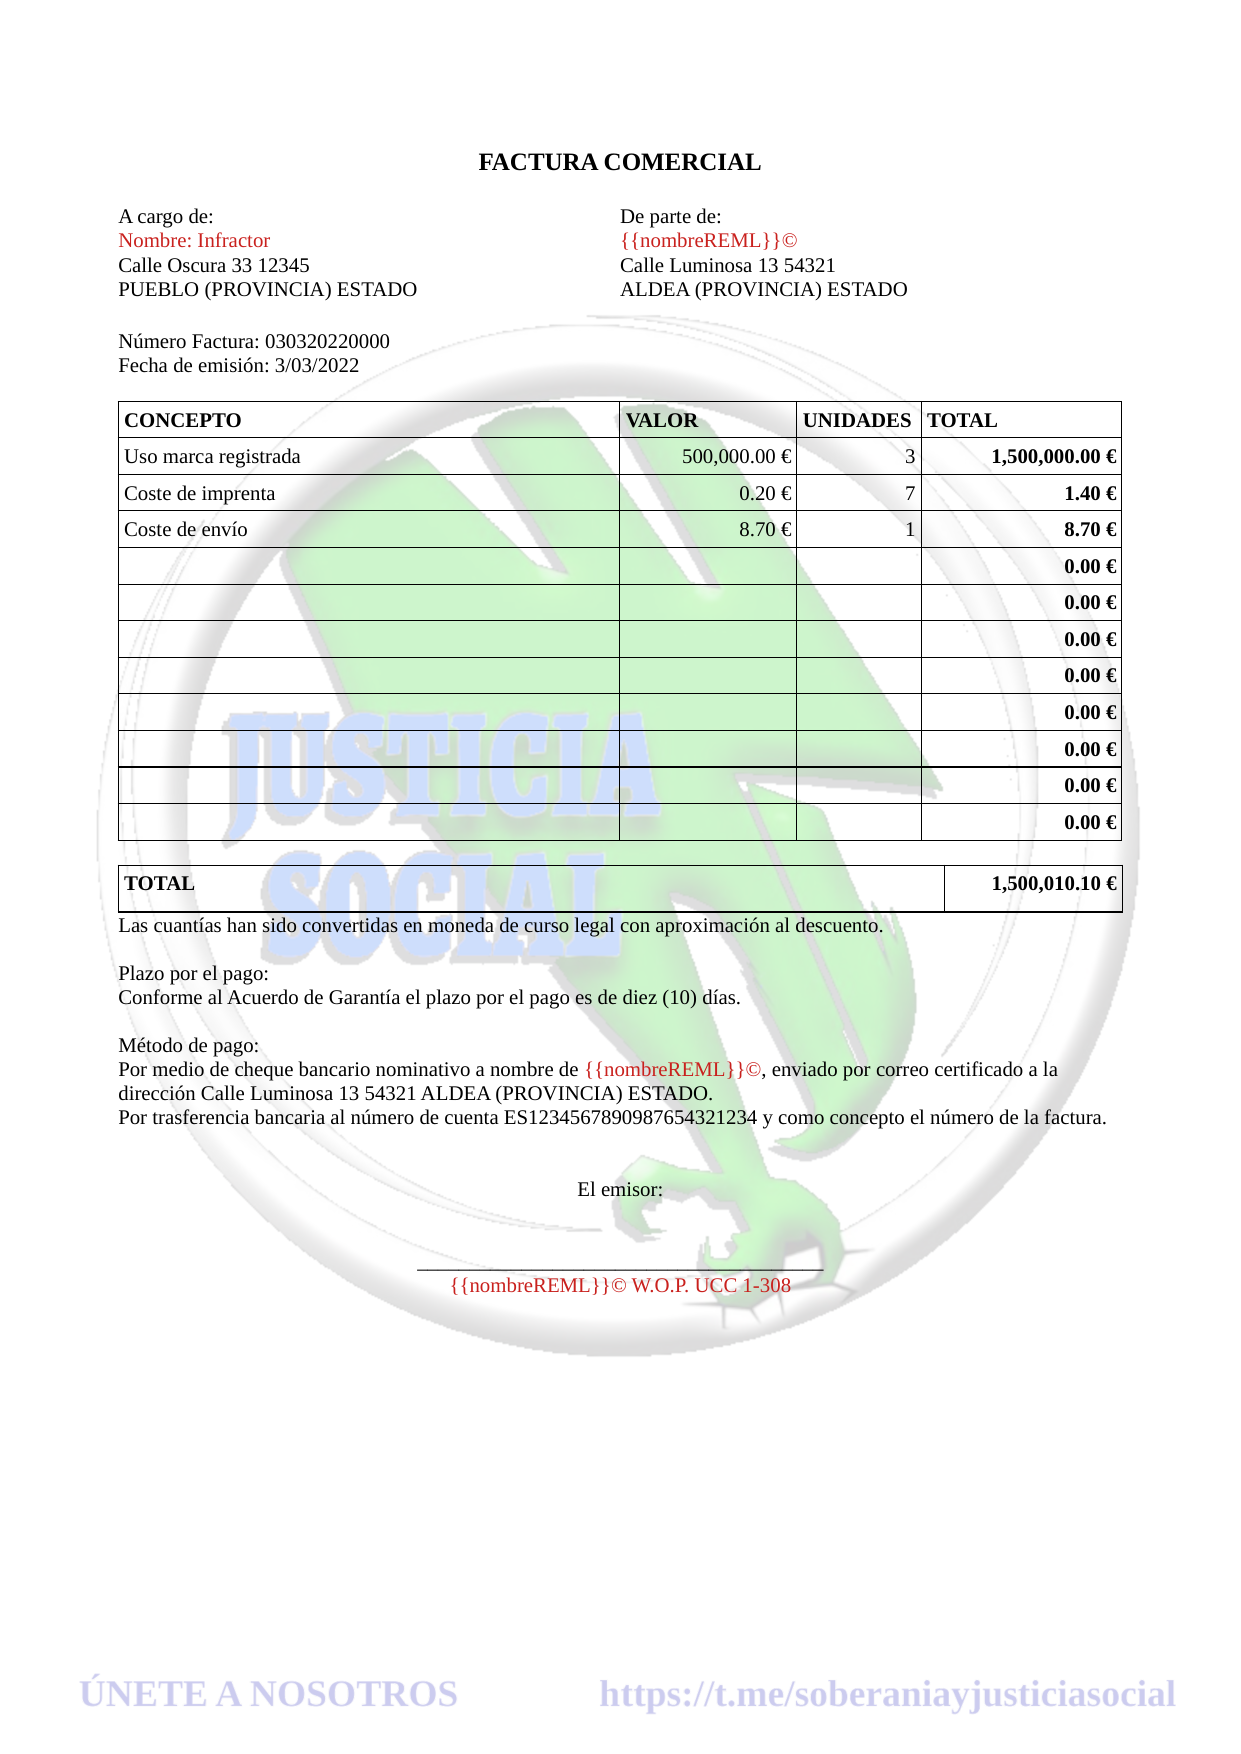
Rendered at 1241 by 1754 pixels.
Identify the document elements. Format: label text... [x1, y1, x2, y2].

table_cell 3 [797, 438, 921, 474]
table_cell 0,20 € [620, 475, 796, 510]
table_cell [620, 548, 796, 583]
table_header CONCEPTO [119, 402, 619, 437]
table_cell 0,00 € [922, 731, 1121, 766]
table_header VALOR [620, 402, 796, 437]
table_header 1.500.010,10 € [945, 866, 1122, 911]
table_cell 0,00 € [922, 658, 1121, 693]
table_cell 8,70 € [922, 511, 1121, 547]
table_cell [797, 548, 921, 583]
table_header UNIDADES [797, 402, 921, 437]
table_cell [119, 585, 619, 620]
table_cell 1.500.000,00 € [922, 438, 1121, 474]
table_cell 0,00 € [922, 621, 1121, 657]
table_cell [119, 804, 619, 839]
table_cell [797, 694, 921, 730]
table_cell [797, 621, 921, 657]
text _______________________________________ [118, 1249, 1122, 1273]
text Número Factura: 030320220000 [118, 328, 532, 353]
table_cell 0,00 € [922, 694, 1121, 730]
table_cell 8,70 € [620, 511, 796, 547]
table_cell [620, 658, 796, 693]
table_cell [119, 621, 619, 657]
table_cell [119, 548, 619, 583]
table_cell [620, 621, 796, 657]
table_cell Uso marca registrada [119, 438, 619, 474]
table_cell [797, 768, 921, 803]
table_cell [797, 804, 921, 839]
table_cell [620, 804, 796, 839]
text Método de pago: [118, 1033, 1122, 1057]
table_cell [620, 768, 796, 803]
table_cell [797, 731, 921, 766]
table_cell 7 [797, 475, 921, 510]
table_cell 500.000,00 € [620, 438, 796, 474]
text El emisor: [118, 1177, 1122, 1201]
table_cell Coste de envío [119, 511, 619, 547]
table_cell [620, 731, 796, 766]
table_cell 1,40 € [922, 475, 1121, 510]
table_cell 0,00 € [922, 768, 1121, 803]
text Las cuantías han sido convertidas en moneda de curso legal con aproximación al descuento. [118, 913, 1122, 937]
table_cell 0,00 € [922, 804, 1121, 839]
table_cell [119, 658, 619, 693]
text Por trasferencia bancaria al número de cuenta ES1234567890987654321234 y como concepto el número de la factura. [118, 1105, 1122, 1129]
table_cell Coste de imprenta [119, 475, 619, 510]
table_header A cargo de: Nombre: Infractor Calle Oscura 33 12345 PUEBLO (PROVINCIA) ESTADO [118, 204, 620, 328]
text Plazo por el pago: [118, 961, 1122, 985]
table_cell 1 [797, 511, 921, 547]
table_cell [797, 658, 921, 693]
text Conforme al Acuerdo de Garantía el plazo por el pago es de diez (10) días. [118, 985, 1122, 1009]
table_cell 0,00 € [922, 548, 1121, 583]
table_cell [797, 585, 921, 620]
table_cell [620, 585, 796, 620]
text {{nombreREML}}© W.O.P. UCC 1-308 [118, 1273, 1122, 1297]
text FACTURA COMERCIAL [118, 147, 1122, 176]
table_cell [119, 694, 619, 730]
table_cell [119, 768, 619, 803]
table_header De parte de: {{nombreREML}}© Calle Luminosa 13 54321 ALDEA (PROVINCIA) ESTADO [620, 204, 1122, 328]
table_cell [620, 694, 796, 730]
table_cell [119, 731, 619, 766]
table_cell 0,00 € [922, 585, 1121, 620]
table_header TOTAL [922, 402, 1121, 437]
text Por medio de cheque bancario nominativo a nombre de {{nombreREML}}©, enviado por correo certificado a la dirección Calle Luminosa 13 54321 ALDEA (PROVINCIA) ESTADO. [118, 1057, 1122, 1105]
text Fecha de emisión: 3/03/2022 [118, 353, 532, 377]
table_header TOTAL [119, 866, 944, 911]
